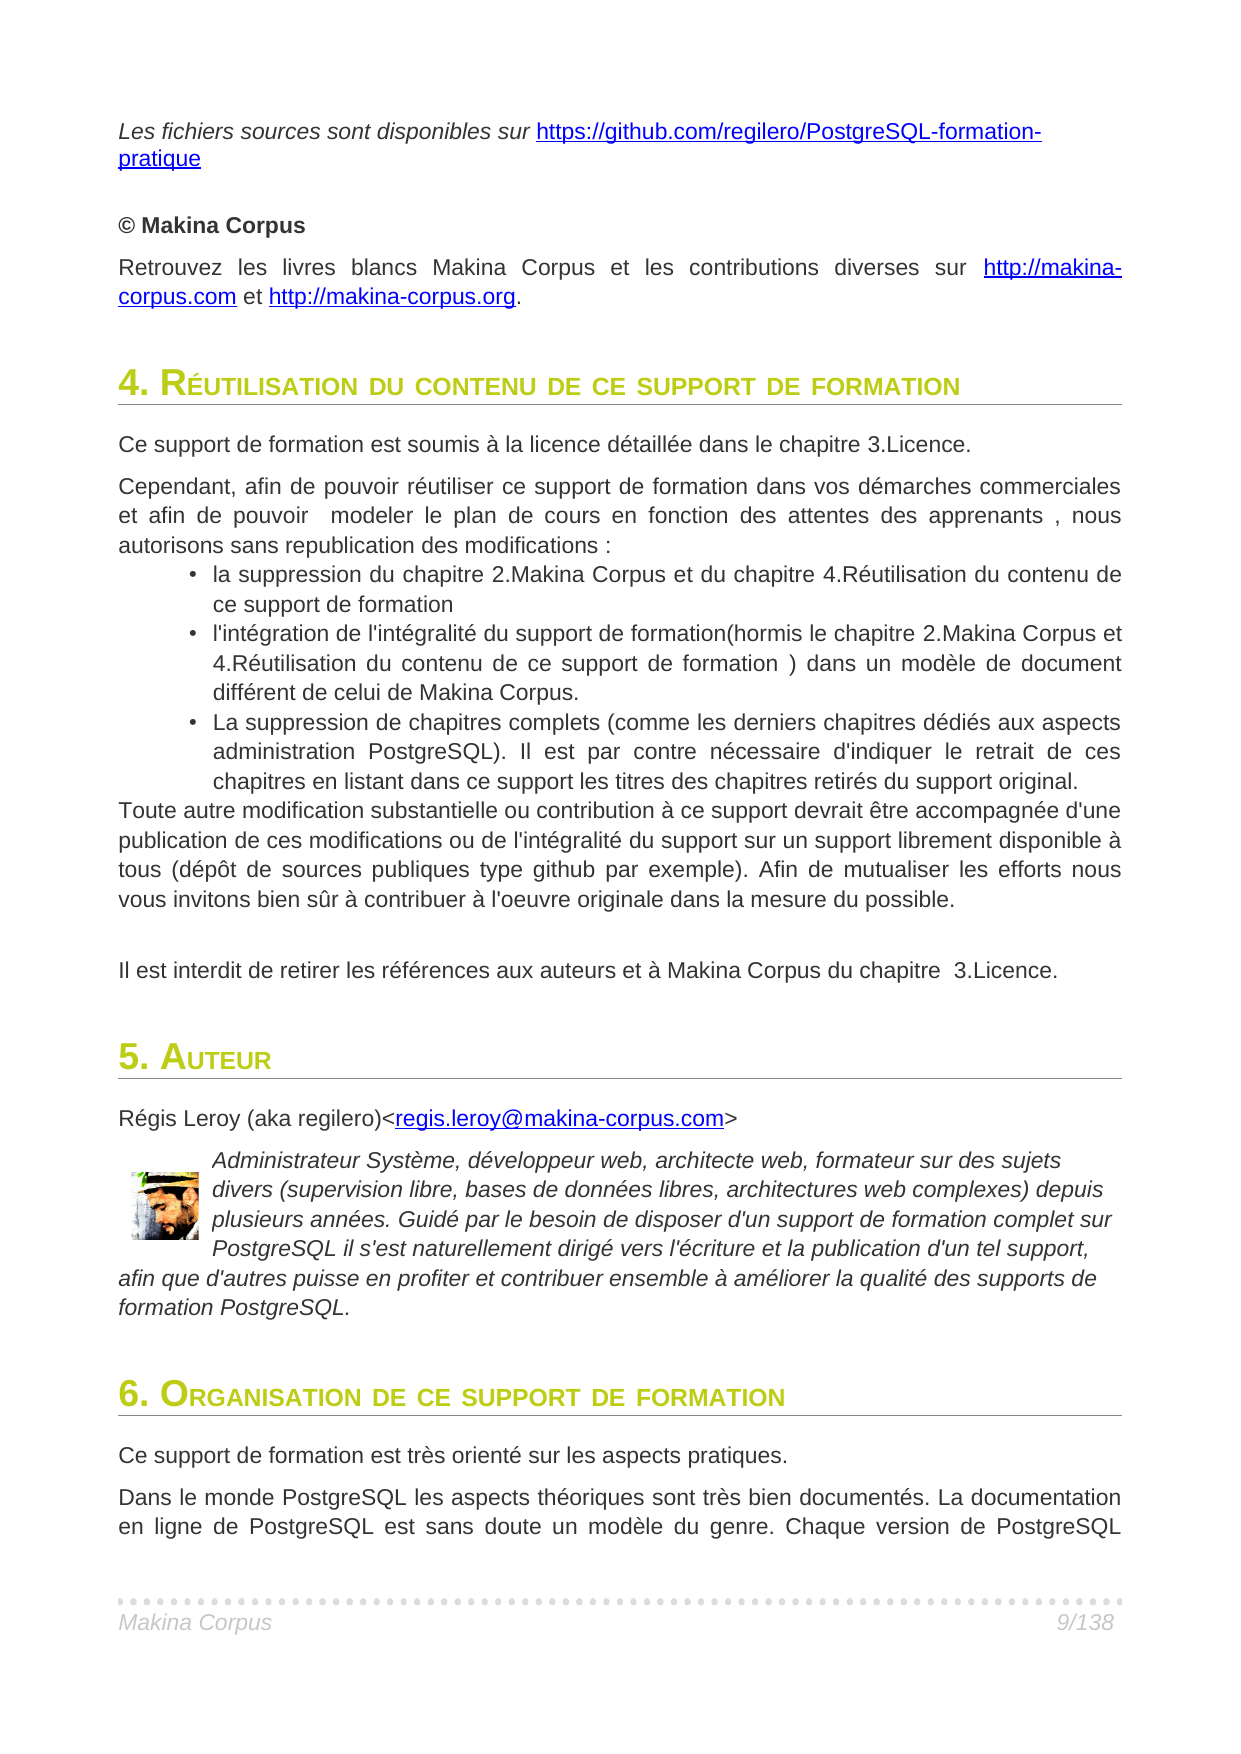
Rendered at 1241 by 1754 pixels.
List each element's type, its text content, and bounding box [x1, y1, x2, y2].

list La suppression de chapitres complets (comme les derniers chapitres dédiés aux aspects administration PostgreSQL). Il est par contre nécessaire d'indiquer le retrait de ces chapitres en listant dans ce support les titres des chapitres retirés du support original. [189, 707, 1122, 795]
text Administrateur Système, développeur web, architecte web, formateur sur des sujets divers (supervision libre, bases de données libres, architectures web complexes) depuis plusieurs années. Guidé par le besoin de disposer d'un support de formation complet sur PostgreSQL il s'est naturellement dirigé vers l'écriture et la publication d'un tel support, afin que d'autres puisse en profiter et contribuer ensemble à améliorer la qualité des supports de formation PostgreSQL. [118, 1145, 1122, 1322]
text Il est interdit de retirer les références aux auteurs et à Makina Corpus du chapitre 3.Licence. [118, 955, 1122, 984]
subtitle Réutilisation du contenu de ce support de formation [118, 361, 1122, 404]
text Retrouvez les livres blancs Makina Corpus et les contributions diverses sur http://makina-corpus.com et http://makina-corpus.org. [118, 252, 1122, 311]
list la suppression du chapitre 2.Makina Corpus et du chapitre 4.Réutilisation du contenu de ce support de formation [189, 559, 1122, 618]
subtitle Organisation de ce support de formation [118, 1372, 1122, 1415]
subtitle Auteur [118, 1034, 1122, 1078]
picture [131, 1172, 199, 1240]
picture [118, 1593, 1123, 1610]
text Cependant, afin de pouvoir réutiliser ce support de formation dans vos démarches commerciales et afin de pouvoir modeler le plan de cours en fonction des attentes des apprenants , nous autorisons sans republication des modifications : [118, 471, 1122, 559]
text Ce support de formation est très orienté sur les aspects pratiques. [118, 1440, 1122, 1469]
text Dans le monde PostgreSQL les aspects théoriques sont très bien documentés. La documentation en ligne de PostgreSQL est sans doute un modèle du genre. Chaque version de PostgreSQL [118, 1482, 1122, 1541]
list Toute autre modification substantielle ou contribution à ce support devrait être accompagnée d'une publication de ces modifications ou de l'intégralité du support sur un support librement disponible à tous (dépôt de sources publiques type github par exemple). Afin de mutualiser les efforts nous vous invitons bien sûr à contribuer à l'oeuvre originale dans la mesure du possible. [118, 795, 1122, 913]
list l'intégration de l'intégralité du support de formation(hormis le chapitre 2.Makina Corpus et 4.Réutilisation du contenu de ce support de formation ) dans un modèle de document différent de celui de Makina Corpus. [189, 618, 1122, 707]
text © Makina Corpus [118, 210, 1122, 239]
text Ce support de formation est soumis à la licence détaillée dans le chapitre 3.Licence. [118, 429, 1122, 458]
text Les fichiers sources sont disponibles sur https://github.com/regilero/PostgreSQL-formation-pratique [118, 118, 1122, 171]
text Régis Leroy (aka regilero)<regis.leroy@makina-corpus.com> [118, 1103, 1122, 1132]
